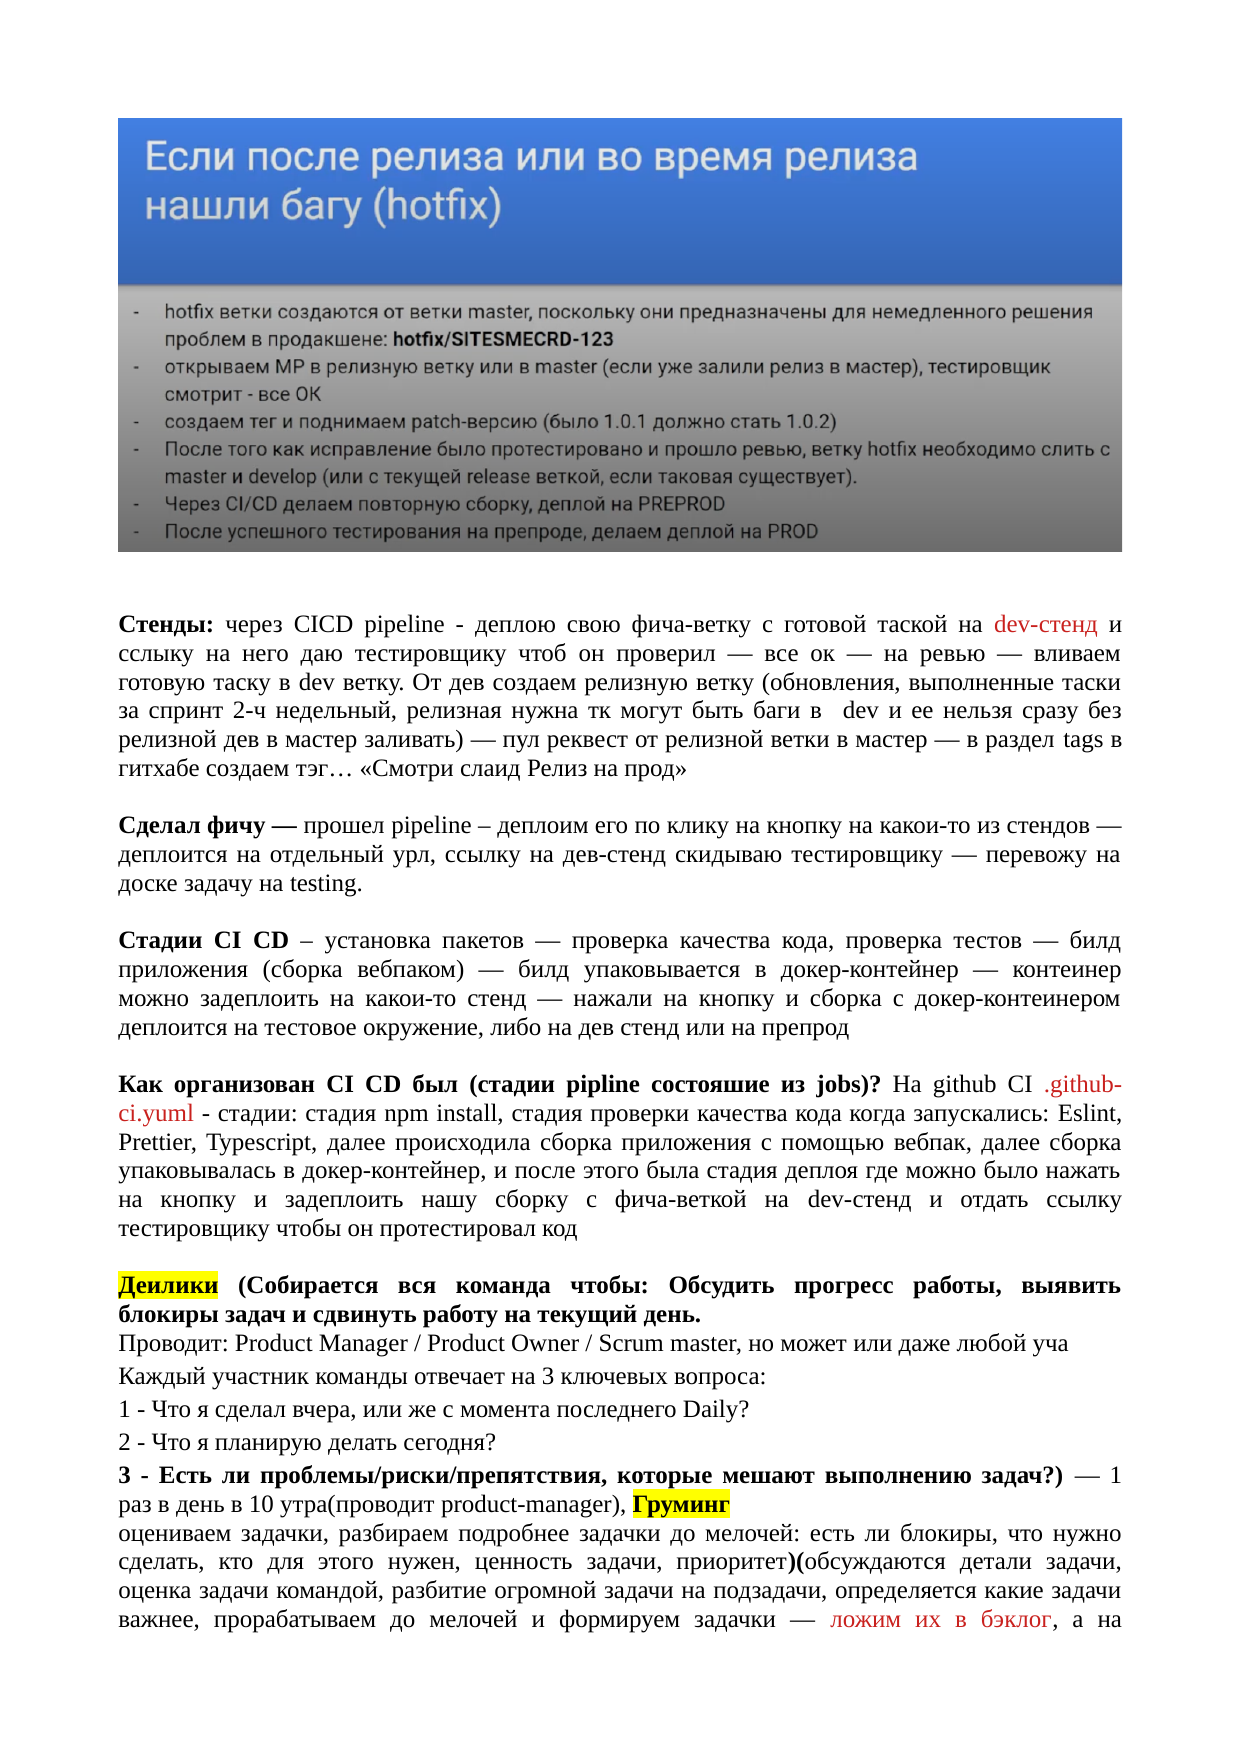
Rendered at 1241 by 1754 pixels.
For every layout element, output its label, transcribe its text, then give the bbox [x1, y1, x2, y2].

text Каждый участник команды отвечает на 3 ключевых вопроса: [118, 1361, 1122, 1390]
text Проводит: Product Manager / Product Owner / Scrum master, но может или даже любой уча [118, 1328, 1122, 1357]
text 1 - Что я сделал вчера, или же с момента последнего Daily? [118, 1394, 1122, 1423]
picture [118, 118, 1123, 552]
text Сделал фичу — прошел pipeline – деплоим его по клику на кнопку на какои-то из стендов — деплоится на отдельный урл, ссылку на дев-стенд скидываю тестировщику — перевожу на доске задачу на testing. [118, 811, 1122, 897]
text Деилики (Собирается вся команда чтобы: Обсудить прогресс работы, выявить блокиры задач и сдвинуть работу на текущий день. [118, 1271, 1122, 1328]
text Стадии CI CD – установка пакетов — проверка качества кода, проверка тестов — билд приложения (сборка вебпаком) — билд упаковывается в докер-контейнер — контеинер можно задеплоить на какои-то стенд — нажали на кнопку и сборка с докер-контеинером деплоится на тестовое окружение, либо на дев стенд или на препрод [118, 926, 1122, 1041]
text 3 - Есть ли проблемы/риски/препятствия, которые мешают выполнению задач?) — 1 раз в день в 10 утра(проводит product-manager), Груминг [118, 1460, 1122, 1518]
text Как организован CI CD был (стадии pipline состояшие из jobs)? На github CI .github-ci.yuml - стадии: стадия npm install, стадия проверки качества кода когда запускались: Eslint, Prettier, Typescript, далее происходила сборка приложения с помощью вебпак, далее сборка упаковывалась в докер-контейнер, и после этого была стадия деплоя где можно было нажать на кнопку и задеплоить нашу сборку с фича-веткой на dev-стенд и отдать ссылку тестировщику чтобы он протестировал код [118, 1069, 1122, 1242]
text оцениваем задачки, разбираем подробнее задачки до мелочей: есть ли блокиры, что нужно сделать, кто для этого нужен, ценность задачи, приоритет)(обсуждаются детали задачи, оценка задачи командой, разбитие огромной задачи на подзадачи, определяется какие задачи важнее, прорабатываем до мелочей и формируем задачки — ложим их в бэклог, а на [118, 1518, 1122, 1633]
text 2 - Что я планирую делать сегодня? [118, 1427, 1122, 1456]
text Стенды: через CICD pipeline - деплою свою фича-ветку с готовой таской на dev-стенд и сслыку на него даю тестировщику чтоб он проверил — все ок — на ревью — вливаем готовую таску в dev ветку. От дев создаем релизную ветку (обновления, выполненные таски за спринт 2-ч недельный, релизная нужна тк могут быть баги в dev и ее нельзя сразу без релизной дев в мастер заливать) — пул реквест от релизной ветки в мастер — в раздел tags в гитхабе создаем тэг… «Смотри слаид Релиз на прод» [118, 609, 1122, 782]
